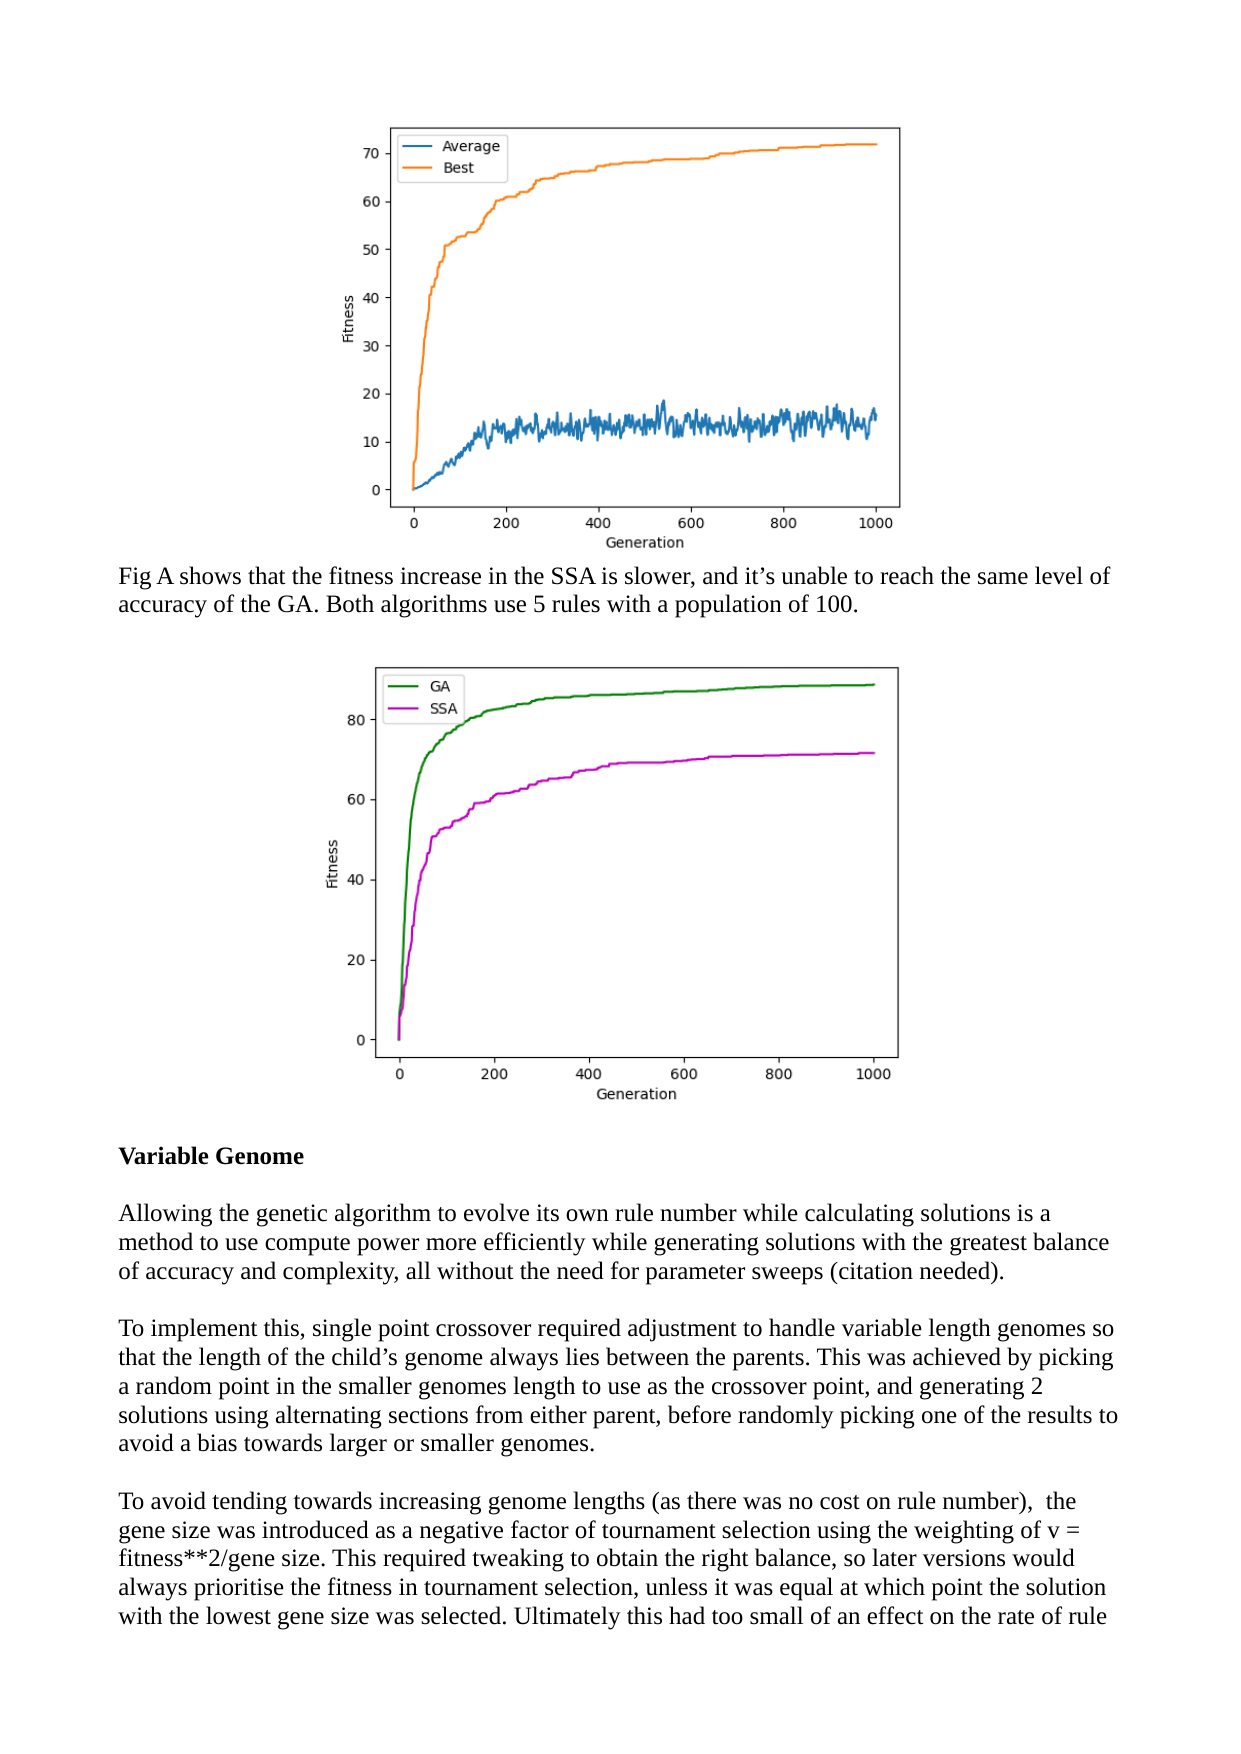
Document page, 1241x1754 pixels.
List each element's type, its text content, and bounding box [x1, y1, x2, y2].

text To avoid tending towards increasing genome lengths (as there was no cost on rule number), the gene size was introduced as a negative factor of tournament selection using the weighting of v = fitness**2/gene size. This required tweaking to obtain the right balance, so later versions would always prioritise the fitness in tournament selection, unless it was equal at which point the solution with the lowest gene size was selected. Ultimately this had too small of an effect on the rate of rule [118, 1486, 1122, 1630]
text Fig A shows that the fitness increase in the SSA is slower, and it’s unable to reach the same level of accuracy of the GA. Both algorithms use 5 rules with a population of 100. [118, 118, 1122, 618]
picture [308, 125, 965, 561]
text To implement this, single point crossover required adjustment to handle variable length genomes so that the length of the child’s genome always lies between the parents. This was achieved by picking a random point in the smaller genomes length to use as the crossover point, and generating 2 solutions using alternating sections from either parent, before randomly picking one of the results to avoid a bias towards larger or smaller genomes. [118, 1313, 1122, 1457]
picture [291, 661, 965, 1113]
text Allowing the genetic algorithm to evolve its own rule number while calculating solutions is a method to use compute power more efficiently while generating solutions with the greatest balance of accuracy and complexity, all without the need for parameter sweeps (citation needed). [118, 1198, 1122, 1285]
text Variable Genome [118, 1141, 1122, 1170]
